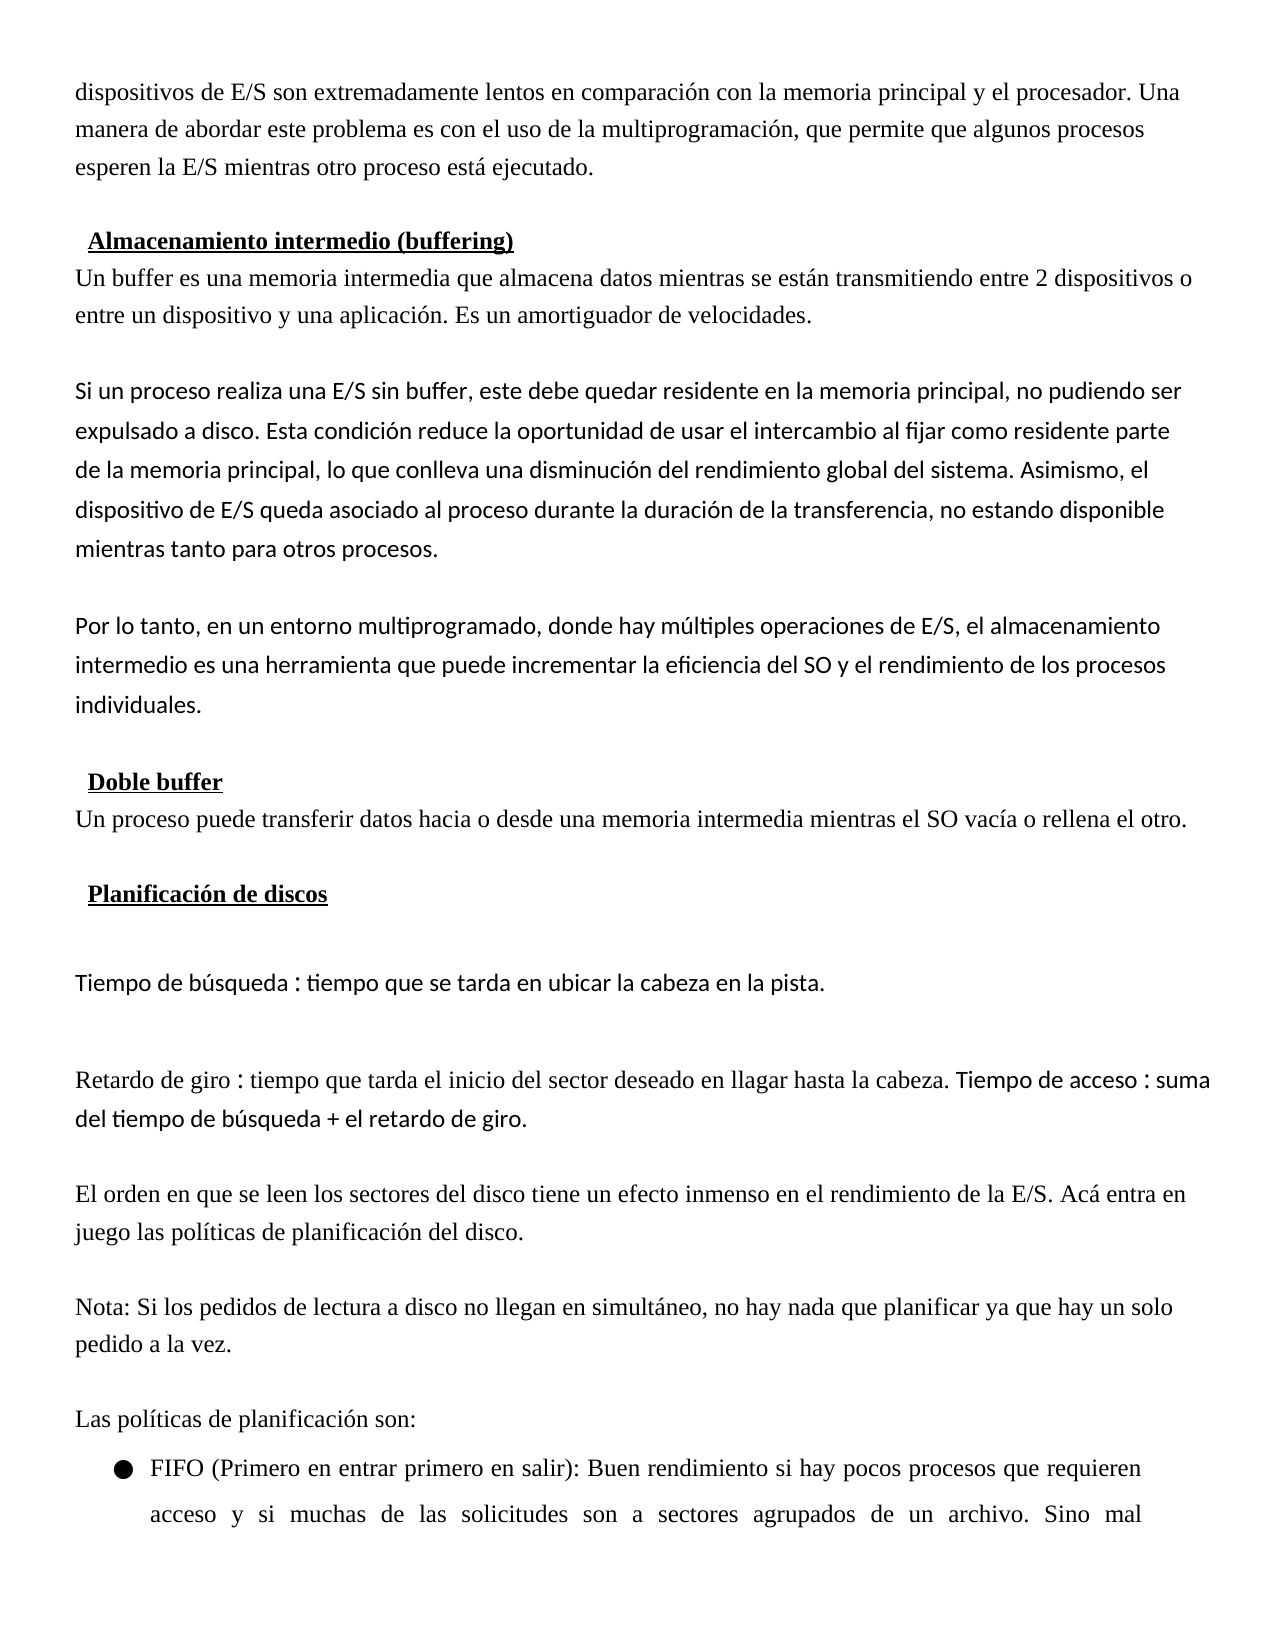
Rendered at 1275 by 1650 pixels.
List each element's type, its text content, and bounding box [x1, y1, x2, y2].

subtitle Almacenamiento intermedio (buffering) [75, 226, 1212, 255]
text dispositivos de E/S son extremadamente lentos en comparación con la memoria principal y el procesador. Una manera de abordar este problema es con el uso de la multiprogramación, que permite que algunos procesos esperen la E/S mientras otro proceso está ejecutado. [75, 77, 1212, 180]
text El orden en que se leen los sectores del disco tiene un efecto inmenso en el rendimiento de la E/S. Acá entra en juego las políticas de planificación del disco. [75, 1179, 1212, 1246]
text Tiempo de búsqueda : tiempo que se tarda en ubicar la cabeza en la pista. [75, 954, 1212, 1005]
text Un proceso puede transferir datos hacia o desde una memoria intermedia mientras el SO vacía o rellena el otro. [75, 804, 1212, 833]
text Nota: Si los pedidos de lectura a disco no llegan en simultáneo, no hay nada que planificar ya que hay un solo pedido a la vez. [75, 1292, 1212, 1358]
text Un buffer es una memoria intermedia que almacena datos mientras se están transmitiendo entre 2 dispositivos o entre un dispositivo y una aplicación. Es un amortiguador de velocidades. [75, 263, 1212, 329]
text Si un proceso realiza una E/S sin buffer, este debe quedar residente en la memoria principal, no pudiendo ser expulsado a disco. Esta condición reduce la oportunidad de usar el intercambio al fijar como residente parte de la memoria principal, lo que conlleva una disminución del rendimiento global del sistema. Asimismo, el dispositivo de E/S queda asociado al proceso durante la duración de la transferencia, no estando disponible mientras tanto para otros procesos. [75, 375, 1190, 564]
text Retardo de giro : tiempo que tarda el inicio del sector deseado en llagar hasta la cabeza. Tiempo de acceso : suma del tiempo de búsqueda + el retardo de giro. [75, 1052, 1212, 1133]
subtitle Planificación de discos [75, 879, 1212, 908]
text Las políticas de planificación son: [75, 1404, 1212, 1432]
text Por lo tanto, en un entorno multiprogramado, donde hay múltiples operaciones de E/S, el almacenamiento intermedio es una herramienta que puede incrementar la eficiencia del SO y el rendimiento de los procesos individuales. [75, 610, 1212, 719]
list FIFO (Primero en entrar primero en salir): Buen rendimiento si hay pocos procesos que requieren acceso y si muchas de las solicitudes son a sectores agrupados de un archivo. Sino mal [112, 1439, 1143, 1527]
subtitle Doble buffer [75, 767, 1212, 796]
